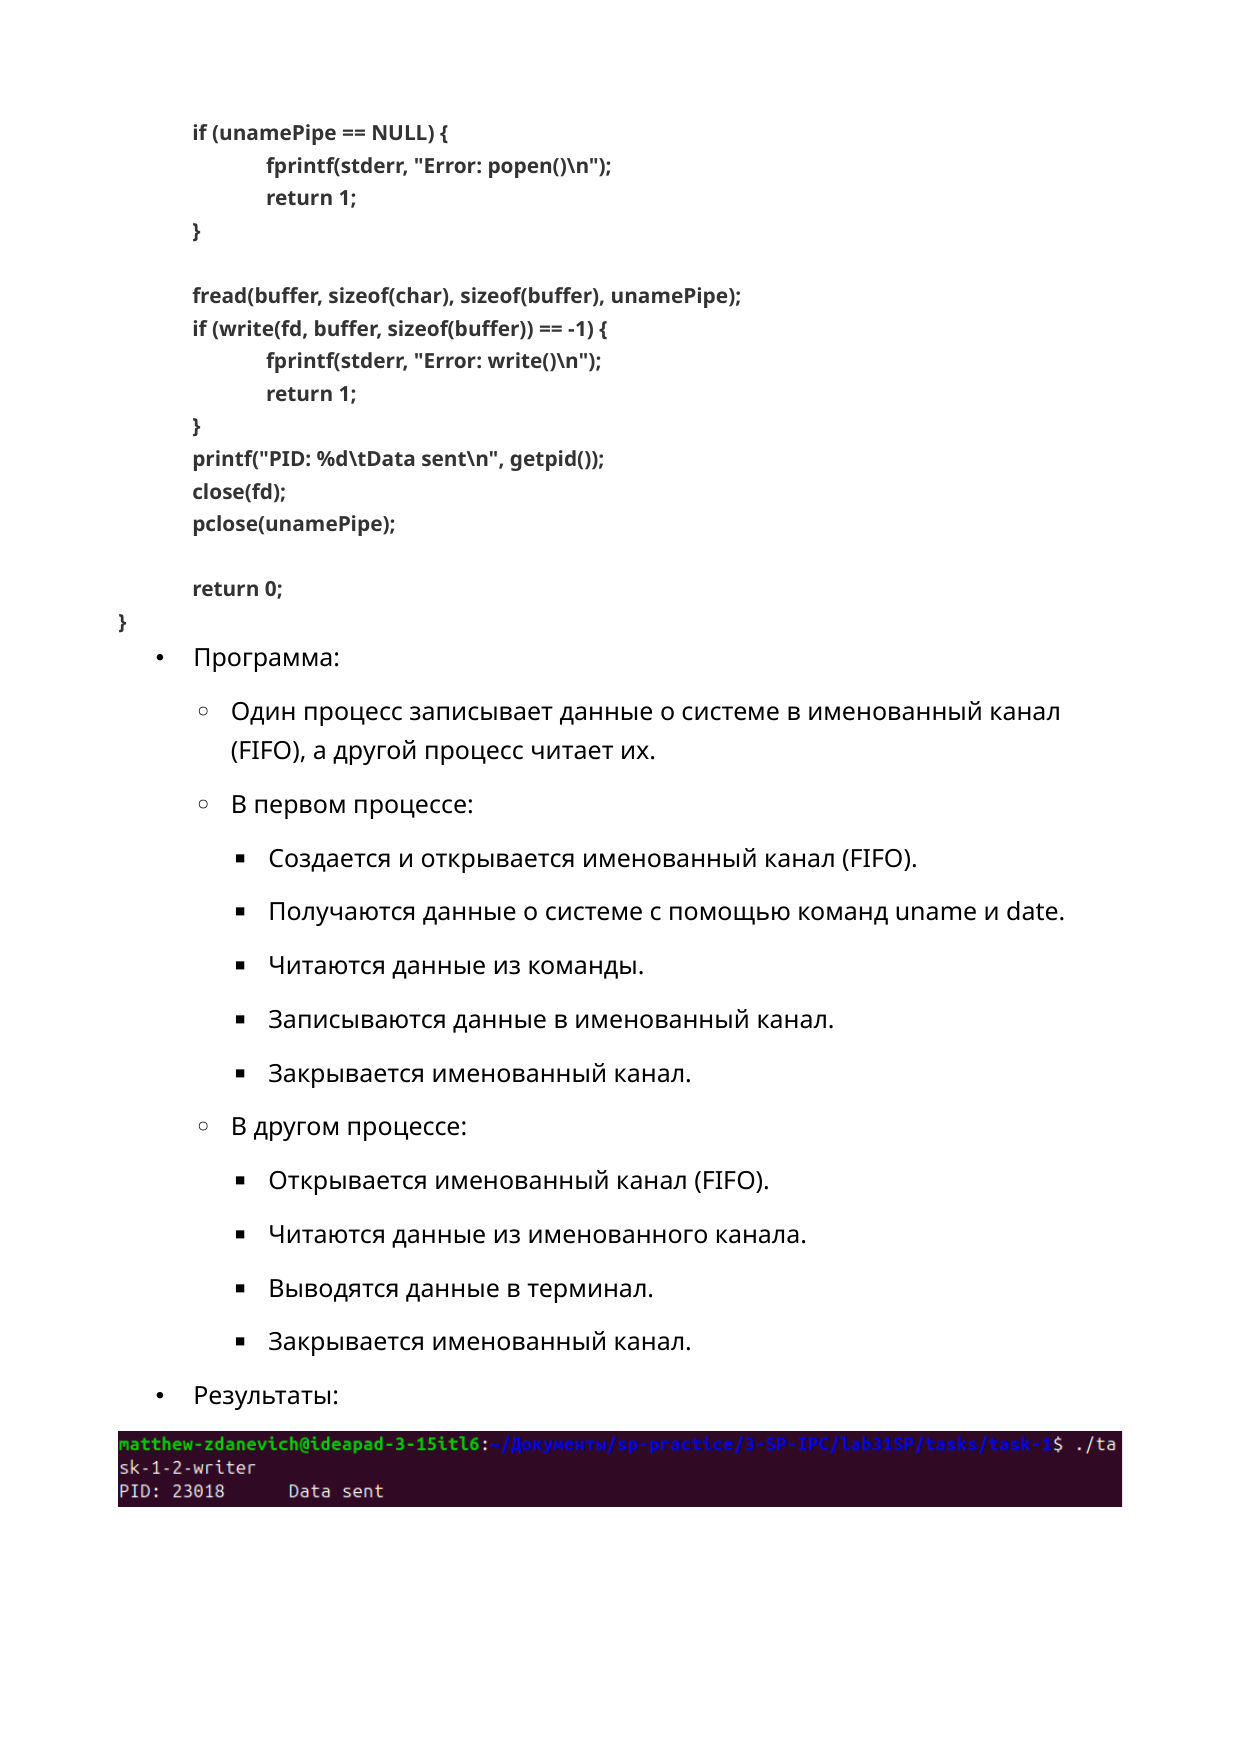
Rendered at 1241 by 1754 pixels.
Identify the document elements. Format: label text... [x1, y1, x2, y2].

text return 1; [118, 379, 1122, 407]
list Создается и открывается именованный канал (FIFO). [231, 840, 1122, 874]
text fread(buffer, sizeof(char), sizeof(buffer), unamePipe); [118, 281, 1122, 309]
list Открывается именованный канал (FIFO). [231, 1163, 1122, 1197]
list Закрывается именованный канал. [231, 1324, 1122, 1358]
list Один процесс записывает данные о системе в именованный канал (FIFO), а другой процесс читает их. [193, 693, 1122, 767]
picture [118, 1431, 1123, 1507]
text } [118, 216, 1122, 244]
list В первом процессе: [193, 786, 1122, 821]
text return 0; [118, 574, 1122, 603]
list Получаются данные о системе с помощью команд uname и date. [231, 894, 1122, 928]
text close(fd); [118, 477, 1122, 505]
list Записываются данные в именованный канал. [231, 1001, 1122, 1036]
list В другом процессе: [193, 1109, 1122, 1143]
text fprintf(stderr, "Error: write()\n"); [118, 346, 1122, 375]
text if (write(fd, buffer, sizeof(buffer)) == -1) { [118, 314, 1122, 342]
list Закрывается именованный канал. [231, 1055, 1122, 1089]
text printf("PID: %d\tData sent\n", getpid()); [118, 444, 1122, 473]
list Результаты: [156, 1378, 1122, 1412]
text if (unamePipe == NULL) { [118, 118, 1122, 147]
text fprintf(stderr, "Error: popen()\n"); [118, 151, 1122, 179]
list Читаются данные из именованного канала. [231, 1216, 1122, 1251]
text return 1; [118, 183, 1122, 212]
text pclose(unamePipe); [118, 509, 1122, 538]
list Программа: [156, 640, 1122, 674]
text } [118, 412, 1122, 440]
text } [118, 607, 1122, 636]
list Выводятся данные в терминал. [231, 1270, 1122, 1304]
list Читаются данные из команды. [231, 948, 1122, 982]
